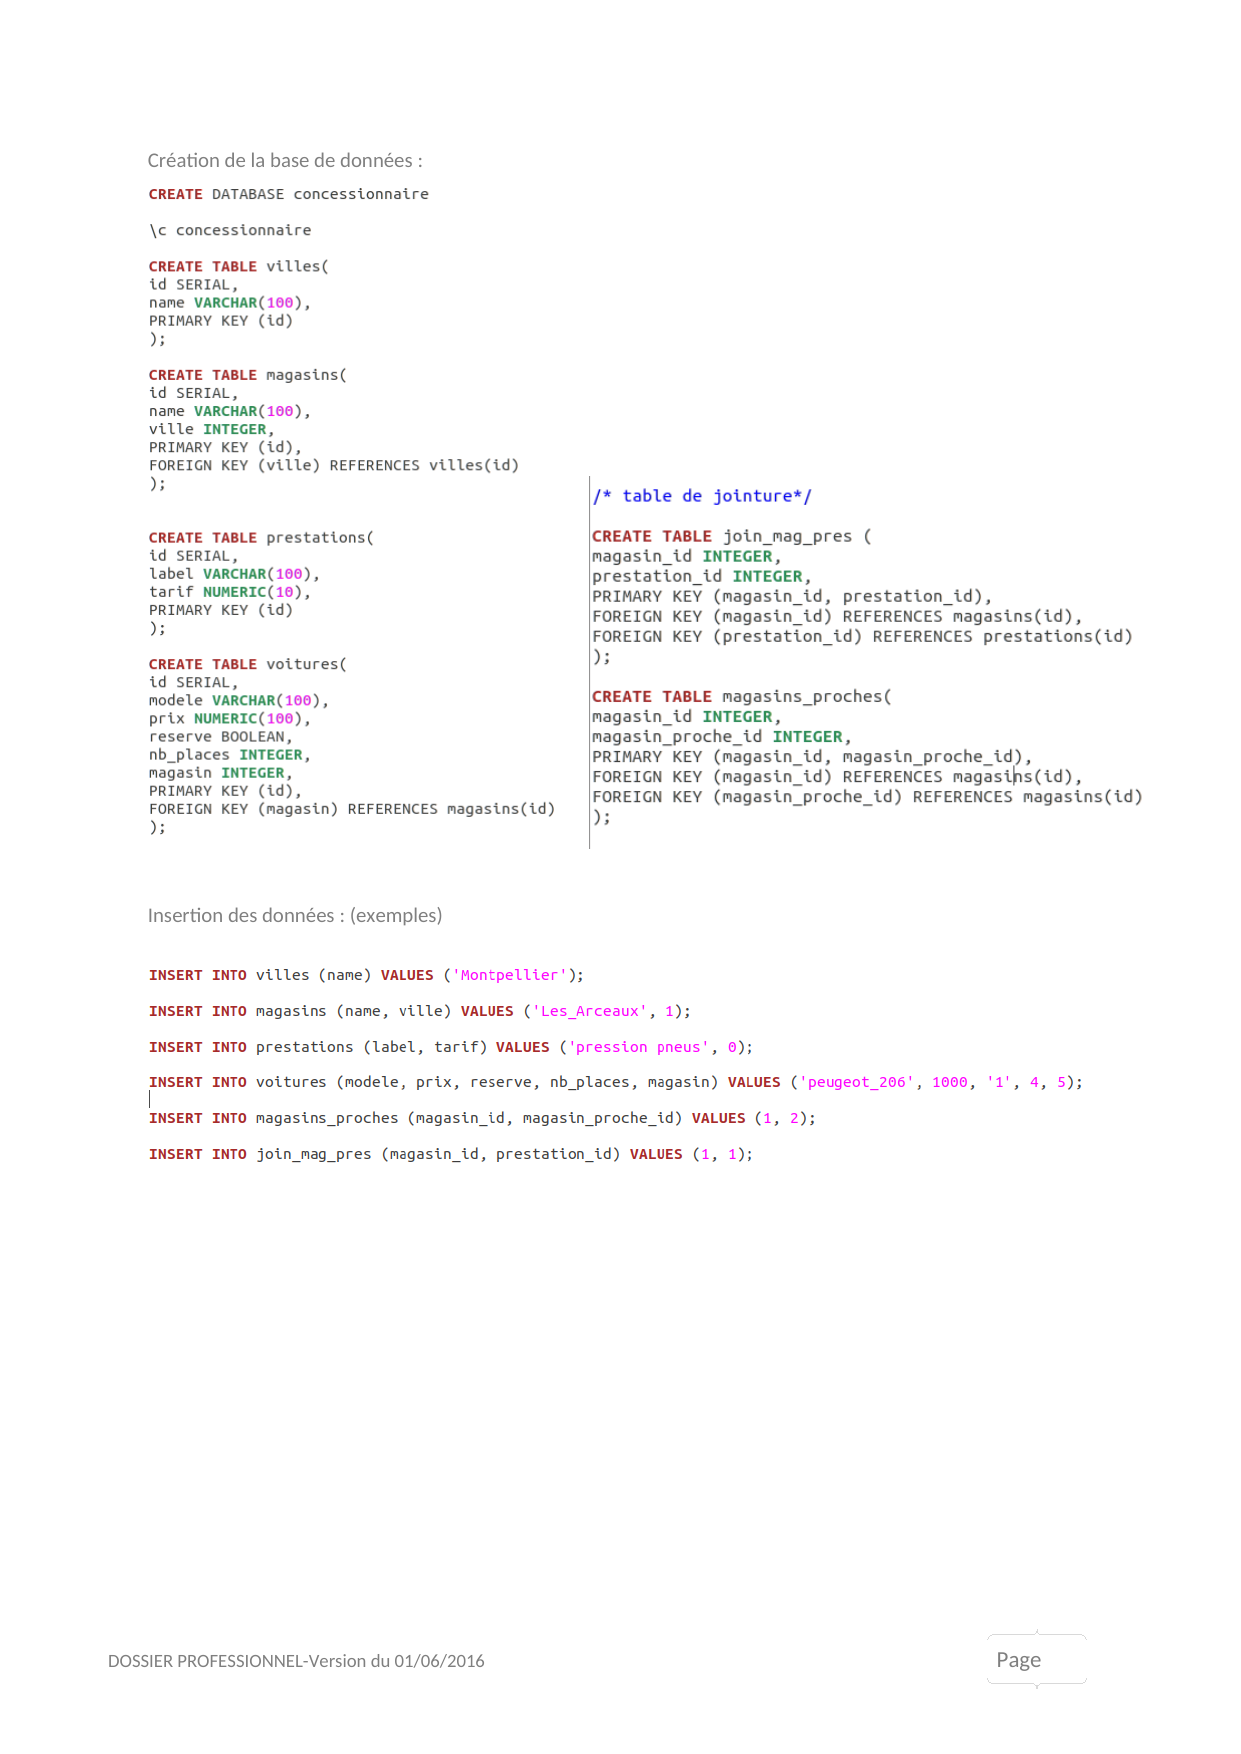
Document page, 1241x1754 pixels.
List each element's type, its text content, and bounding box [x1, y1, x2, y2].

text Insertion des données : (exemples) [148, 902, 1093, 927]
picture [147, 956, 1093, 1184]
picture [589, 476, 1175, 849]
text Création de la base de données : [148, 148, 1093, 173]
picture [147, 185, 579, 849]
